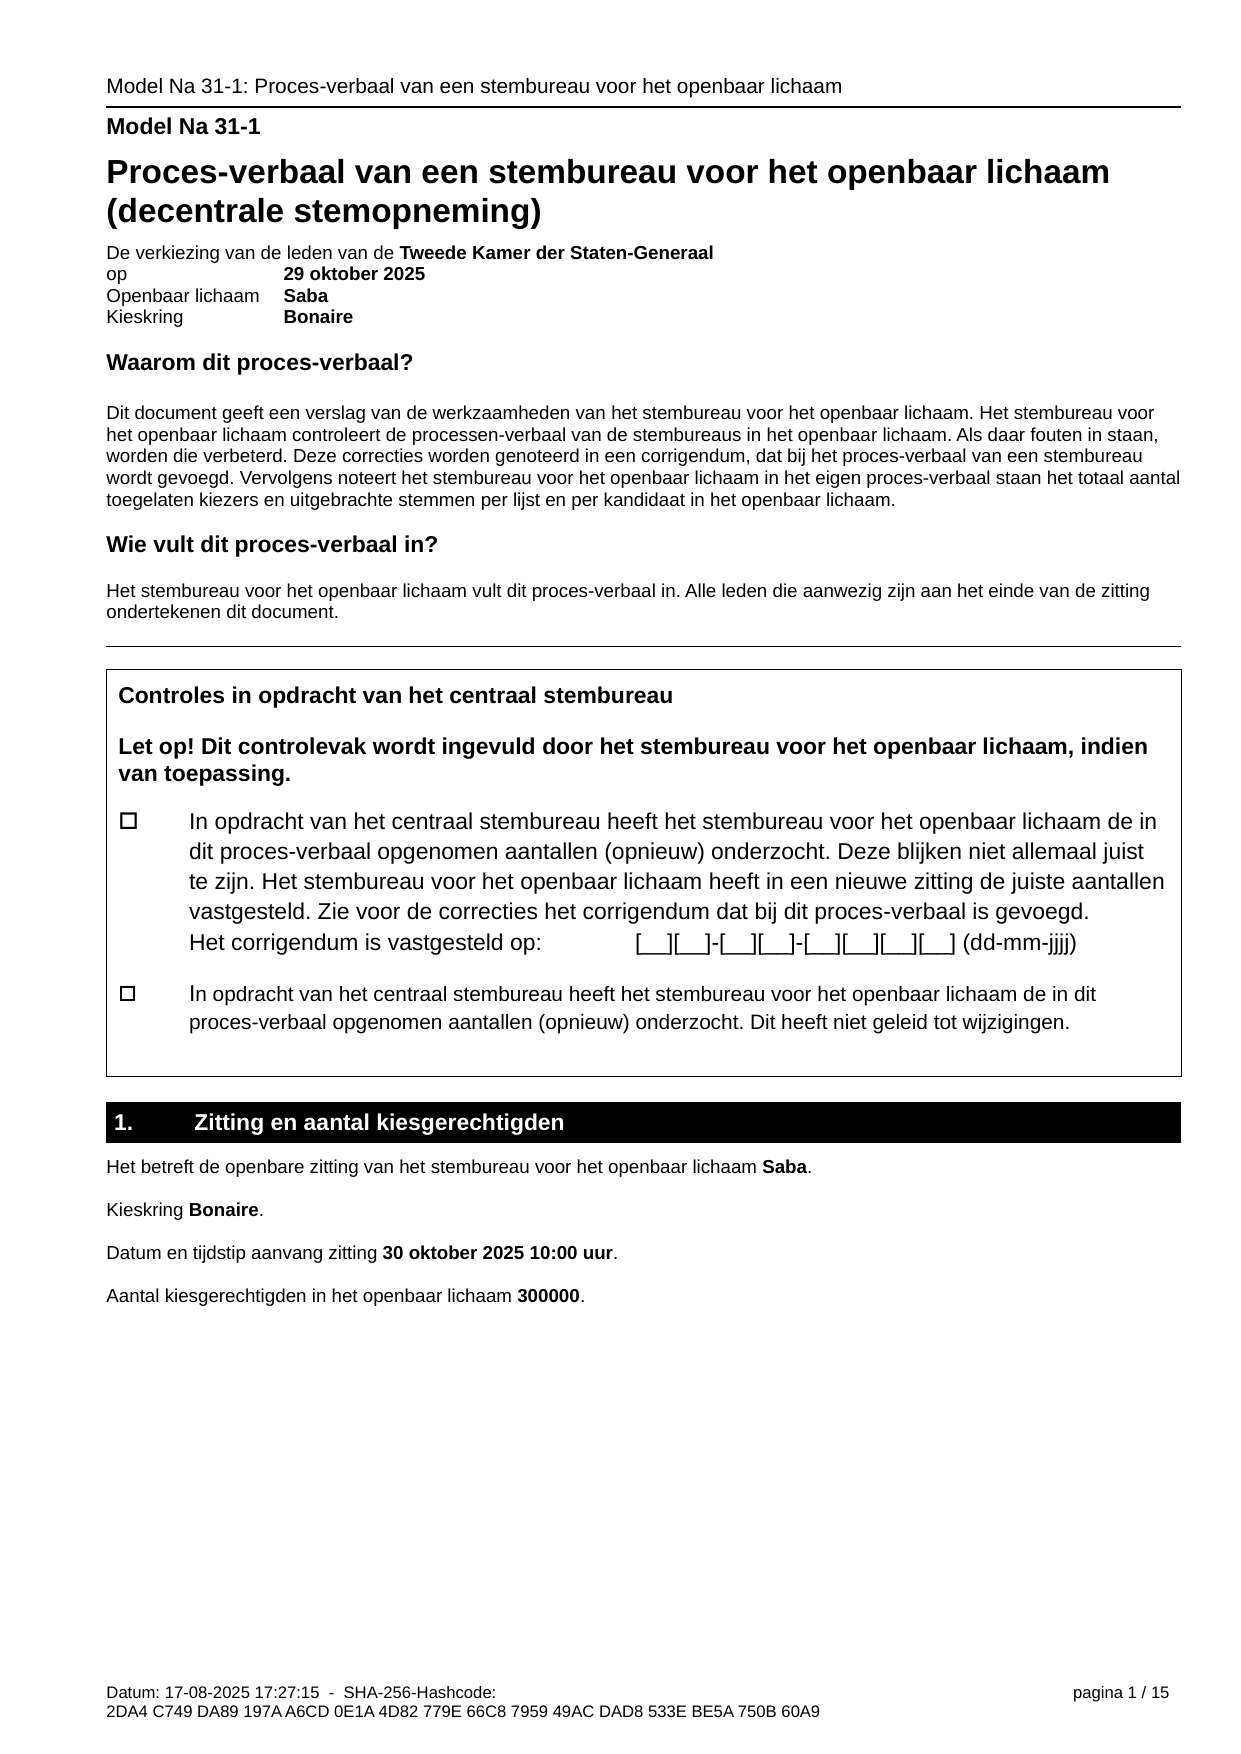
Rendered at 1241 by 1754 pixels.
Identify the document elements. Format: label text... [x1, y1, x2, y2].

text Wie vult dit proces-verbaal in? [106, 531, 1181, 558]
subtitle Zitting en aantal kiesgerechtigden [111, 1107, 1177, 1139]
text Waarom dit proces-verbaal? [106, 349, 1181, 376]
text Het stembureau voor het openbaar lichaam vult dit proces-verbaal in. Alle leden die aanwezig zijn aan het einde van de zitting ondertekenen dit document. [106, 579, 1181, 622]
table_cell Bonaire [283, 306, 1181, 328]
table_header op [106, 263, 283, 285]
text De verkiezing van de leden van de Tweede Kamer der Staten-Generaal [106, 242, 1181, 263]
text Dit document geeft een verslag van de werkzaamheden van het stembureau voor het openbaar lichaam. Het stembureau voor het openbaar lichaam controleert de processen-verbaal van de stembureaus in het openbaar lichaam. Als daar fouten in staan, worden die verbeterd. Deze correcties worden genoteerd in een corrigendum, dat bij het proces-verbaal van een stembureau wordt gevoegd. Vervolgens noteert het stembureau voor het openbaar lichaam in het eigen proces-verbaal staan het totaal aantal toegelaten kiezers en uitgebrachte stemmen per lijst en per kandidaat in het openbaar lichaam. [106, 402, 1181, 510]
text Het betreft de openbare zitting van het stembureau voor het openbaar lichaam Saba. [106, 1156, 1181, 1177]
text Datum en tijdstip aanvang zitting 30 oktober 2025 10:00 uur. [106, 1242, 1181, 1264]
subtitle Proces‑verbaal van een stembureau voor het openbaar lichaam (decentrale stemopneming) [106, 152, 1181, 229]
table_header Controles in opdracht van het centraal stembureau Let op! Dit controlevak wordt ingevuld door het stembureau voor het openbaar lichaam, indien van toepassing. In opdracht van het centraal stembureau heeft het stembureau voor het openbaar lichaam de in dit proces‑verbaal opgenomen aantallen (opnieuw) onderzocht. Deze blijken niet allemaal juist te zijn. Het stembureau voor het openbaar lichaam heeft in een nieuwe zitting de juiste aantallen vastgesteld. Zie voor de correcties het corrigendum dat bij dit proces‑verbaal is gevoegd. Het corrigendum is vastgesteld op: [__][__]-[__][__]-[__][__][__][__] (dd-mm-jjjj) In opdracht van het centraal stembureau heeft het stembureau voor het openbaar lichaam de in dit proces-verbaal opgenomen aantallen (opnieuw) onderzocht. Dit heeft niet geleid tot wijzigingen. [107, 670, 1181, 1076]
text Aantal kiesgerechtigden in het openbaar lichaam 300000. [106, 1285, 1181, 1307]
table_header 29 oktober 2025 [283, 263, 1181, 285]
title Model Na 31‑1 [106, 108, 1181, 140]
text Kieskring Bonaire. [106, 1199, 1181, 1221]
table_cell Saba [283, 285, 1181, 306]
table_cell Openbaar lichaam [106, 285, 283, 306]
table_cell Kieskring [106, 306, 283, 328]
